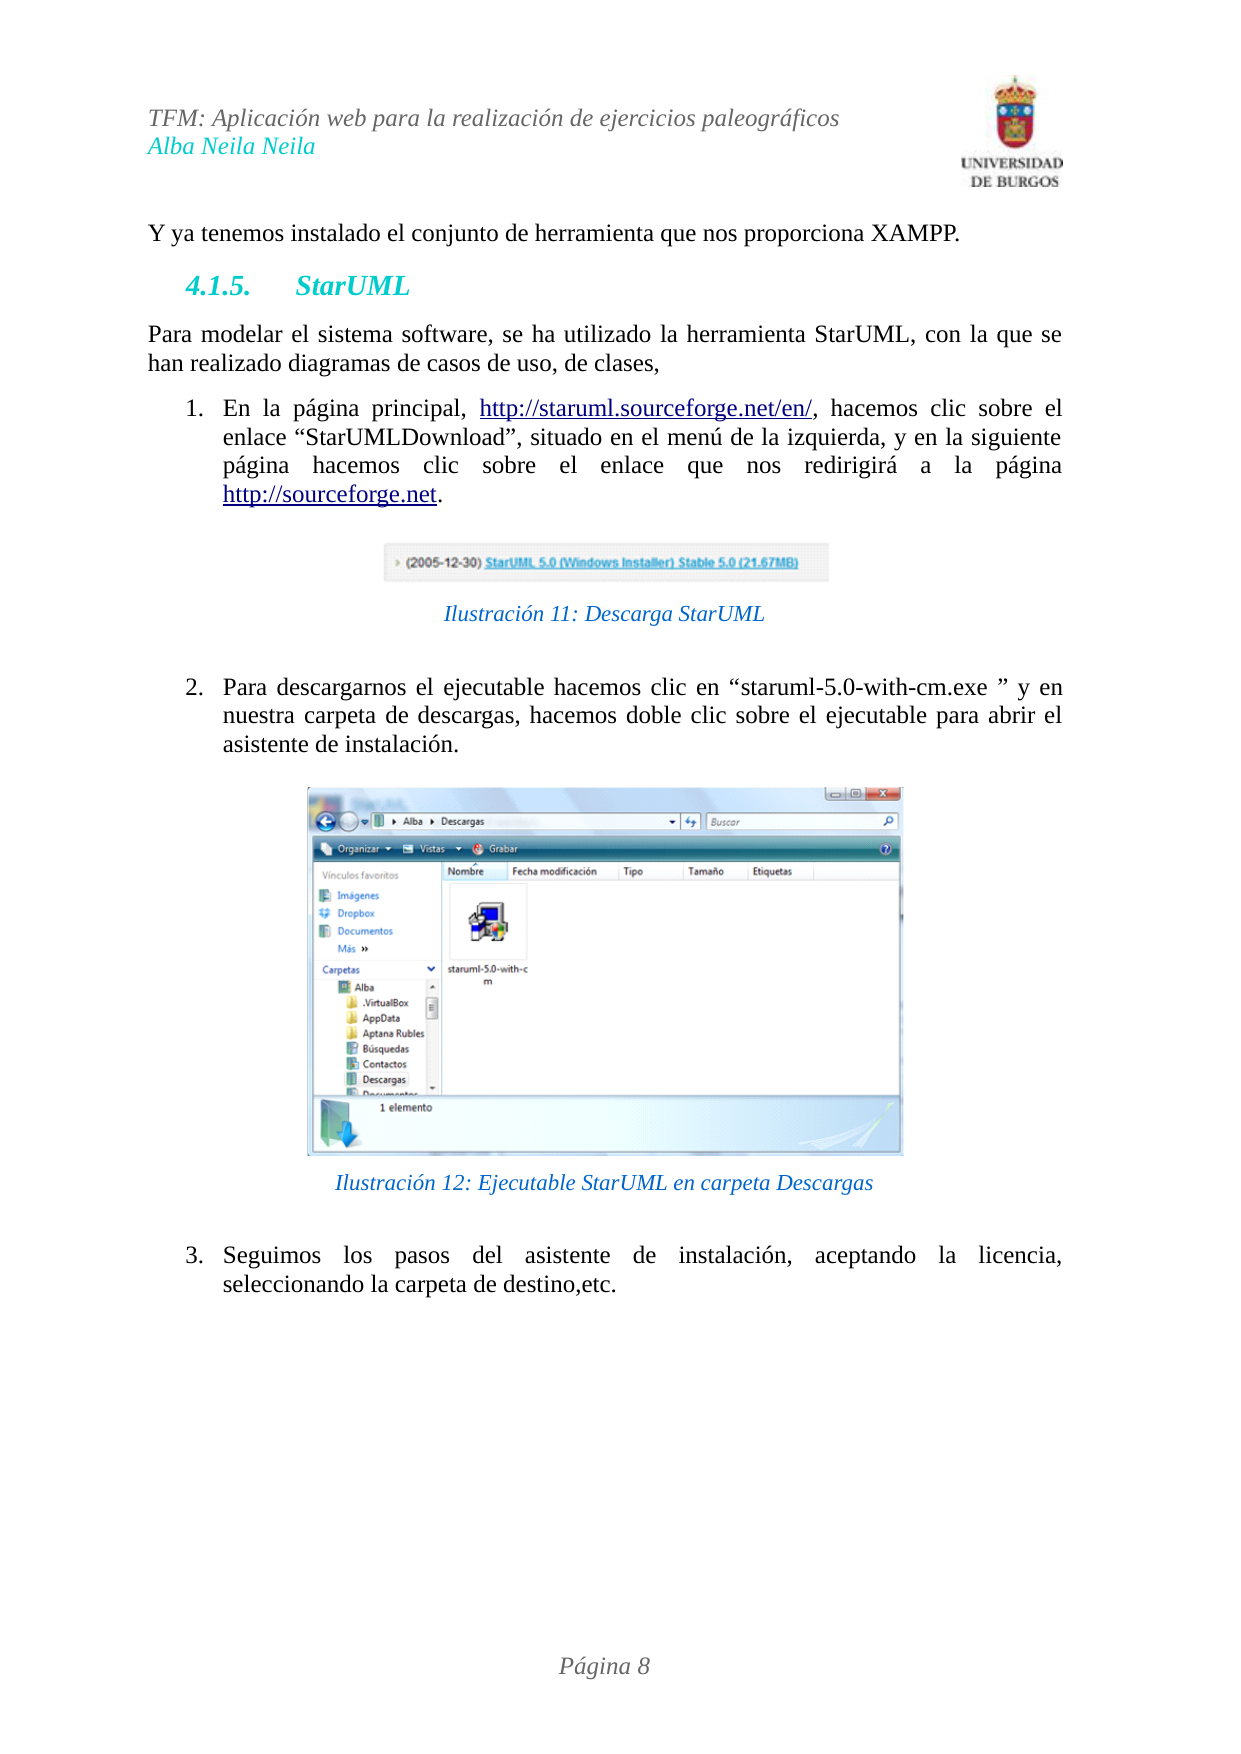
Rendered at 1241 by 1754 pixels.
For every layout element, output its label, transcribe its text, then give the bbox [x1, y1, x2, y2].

list Seguimos los pasos del asistente de instalación, aceptando la licencia, seleccionando la carpeta de destino,etc. [185, 1241, 1063, 1298]
text Para modelar el sistema software, se ha utilizado la herramienta StarUML, con la que se han realizado diagramas de casos de uso, de clases, [148, 319, 1063, 376]
list Ilustración 12: Ejecutable StarUML en carpeta Descargas [307, 1156, 903, 1195]
list En la página principal, http://staruml.sourceforge.net/en/, hacemos clic sobre el enlace “StarUMLDownload”, situado en el menú de la izquierda, y en la siguiente página hacemos clic sobre el enlace que nos redirigirá a la página http://sourceforge.net. [185, 393, 1063, 508]
subtitle StarUML [186, 268, 1063, 301]
picture [961, 75, 1063, 187]
list Ilustración 11: Descarga StarUML [376, 537, 835, 626]
text Y ya tenemos instalado el conjunto de herramienta que nos proporciona XAMPP. [148, 218, 1063, 247]
list Para descargarnos el ejecutable hacemos clic en “staruml-5.0-with-cm.exe ” y en nuestra carpeta de descargas, hacemos doble clic sobre el ejecutable para abrir el asistente de instalación. [185, 672, 1063, 758]
